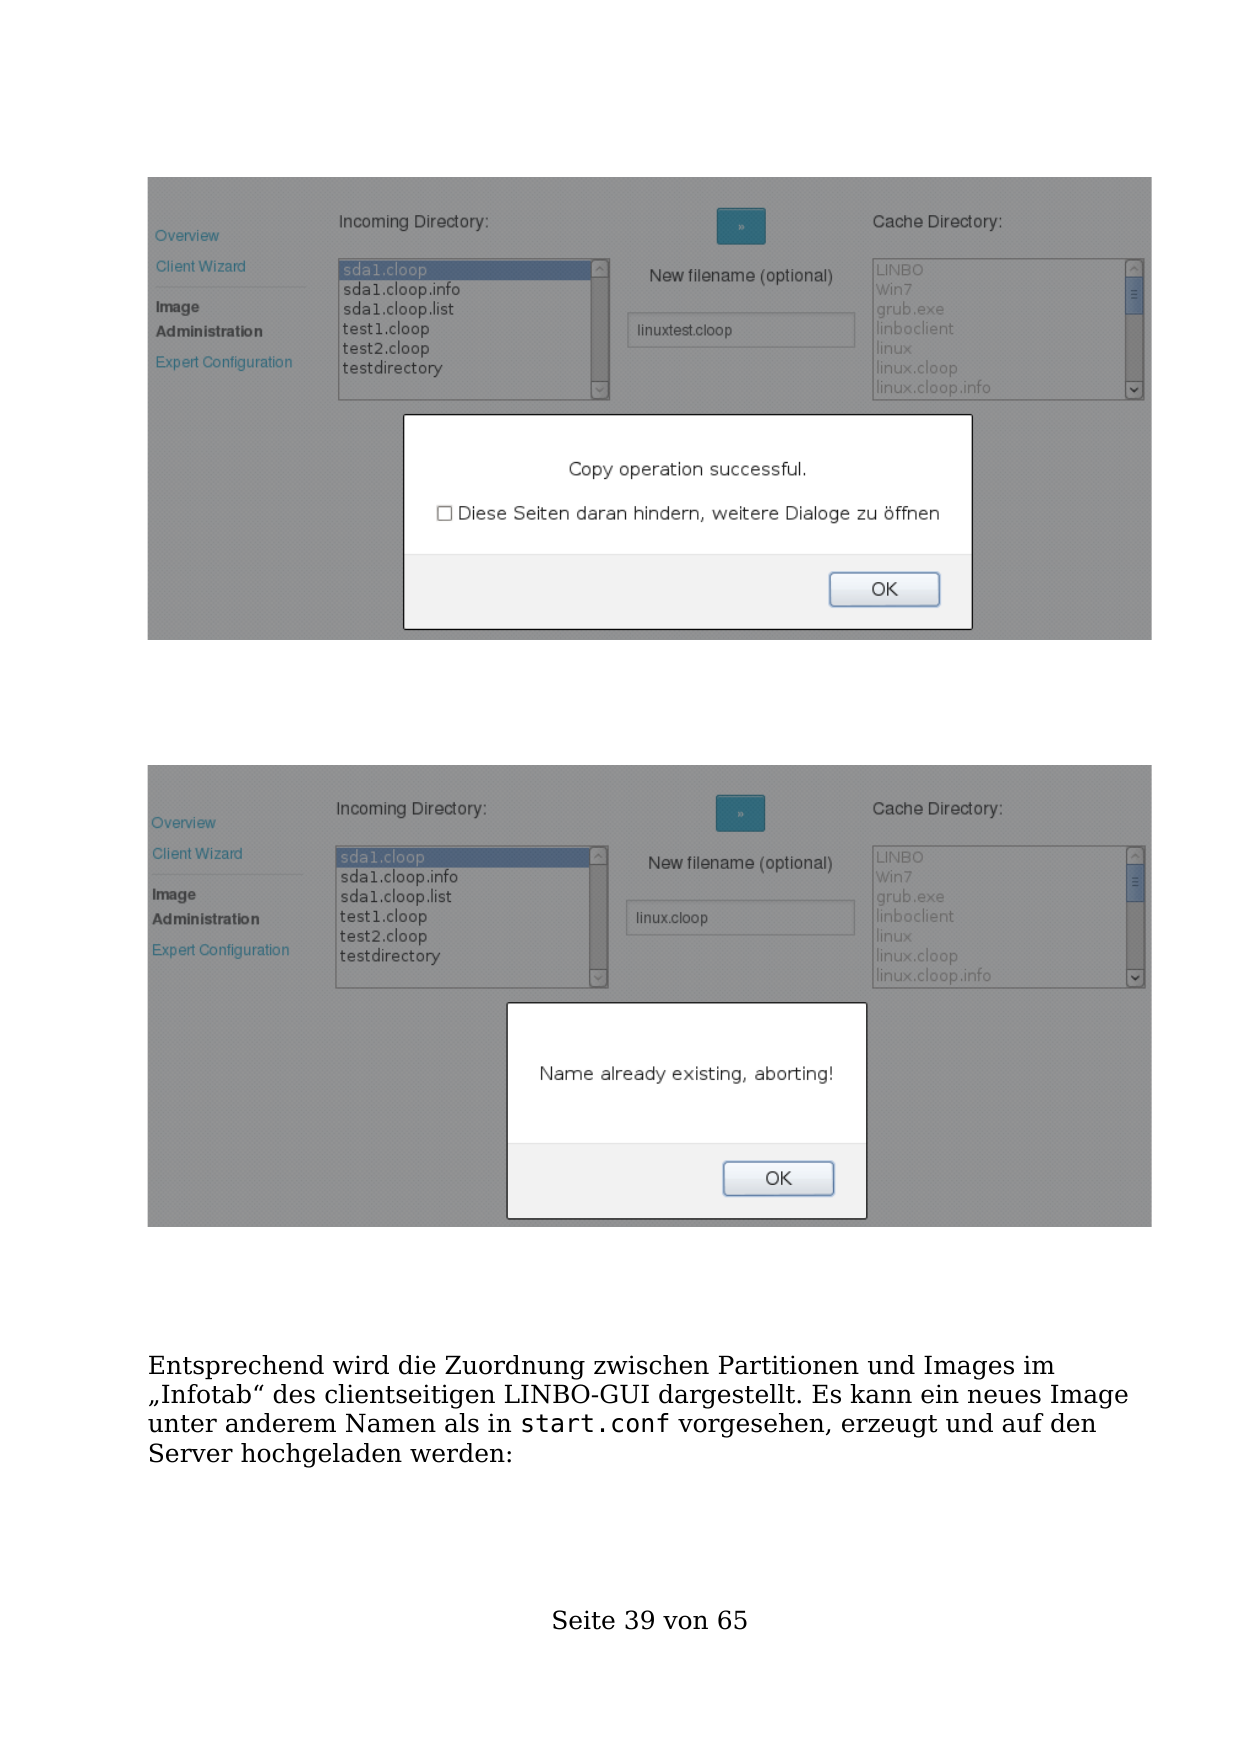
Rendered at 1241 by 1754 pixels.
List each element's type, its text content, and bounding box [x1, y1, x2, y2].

picture [147, 177, 1152, 640]
text Entsprechend wird die Zuordnung zwischen Partitionen und Images im „Infotab“ des clientseitigen LINBO-GUI dargestellt. Es kann ein neues Image unter anderem Namen als in start.conf vorgesehen, erzeugt und auf den Server hochgeladen werden: [148, 1351, 1152, 1468]
picture [147, 765, 1152, 1227]
